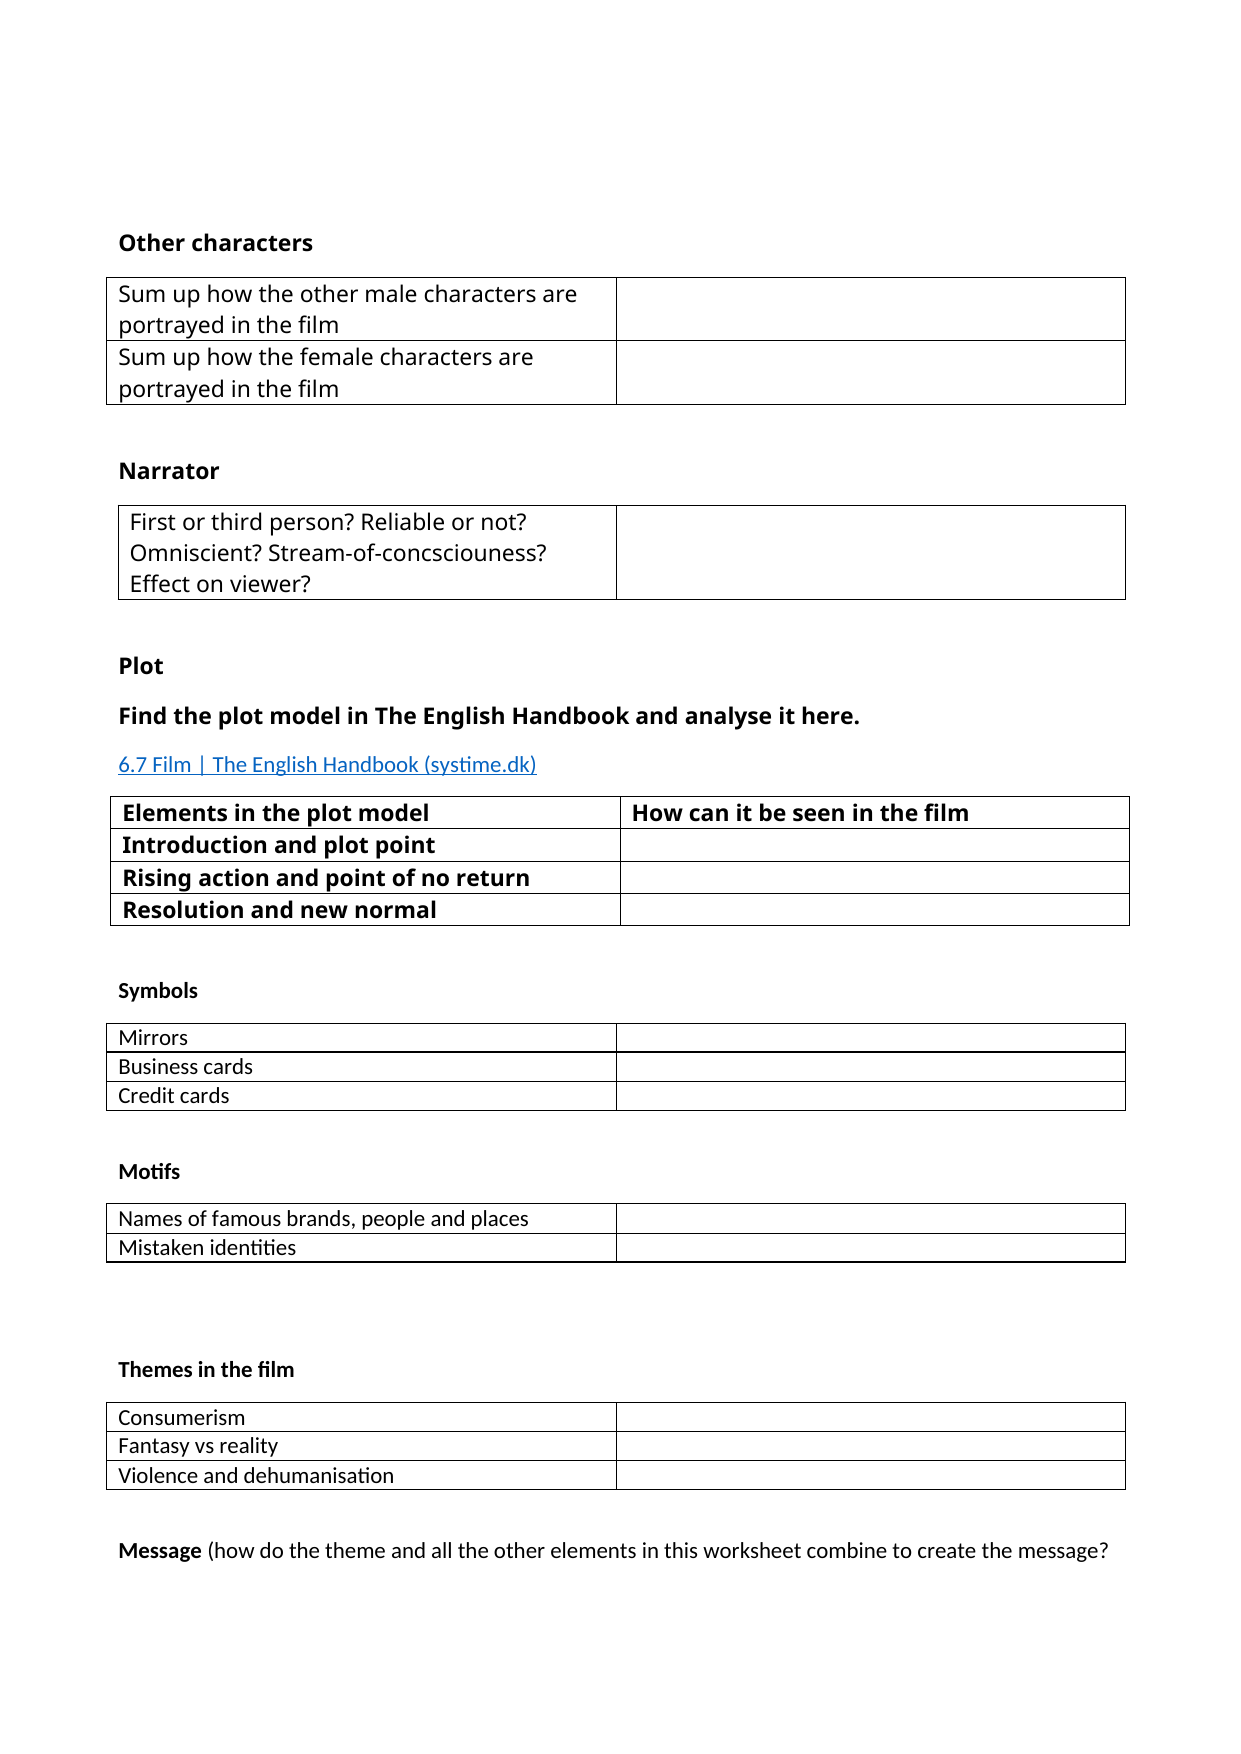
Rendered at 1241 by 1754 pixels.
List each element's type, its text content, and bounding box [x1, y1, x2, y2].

text Narrator [118, 455, 1122, 486]
table_cell Credit cards [107, 1082, 616, 1109]
table_cell [617, 1053, 1125, 1081]
text Plot [118, 650, 1122, 681]
table_header Consumerism [107, 1403, 616, 1431]
text Find the plot model in The English Handbook and analyse it here. [118, 700, 1122, 731]
table_cell Fantasy vs reality [107, 1432, 616, 1460]
table_cell Mistaken identities [107, 1234, 616, 1261]
table_header Elements in the plot model [111, 797, 620, 828]
text Themes in the film [118, 1355, 1122, 1383]
table_header [617, 1204, 1125, 1232]
table_cell [621, 829, 1129, 861]
text 6.7 Film | The English Handbook (systime.dk) [118, 750, 1122, 778]
table_header How can it be seen in the film [621, 797, 1129, 828]
table_header Mirrors [107, 1024, 616, 1051]
table_cell [621, 894, 1129, 925]
table_cell [617, 1082, 1125, 1109]
table_cell Resolution and new normal [111, 894, 620, 925]
table_header [617, 278, 1125, 340]
table_header [617, 1403, 1125, 1431]
table_cell [617, 341, 1125, 404]
table_cell Introduction and plot point [111, 829, 620, 861]
table_cell [621, 862, 1129, 893]
table_cell [617, 1234, 1125, 1261]
table_header [617, 506, 1125, 599]
table_cell Business cards [107, 1053, 616, 1081]
table_cell [617, 1432, 1125, 1460]
table_header [617, 1024, 1125, 1051]
text Motifs [118, 1157, 1122, 1185]
table_header First or third person? Reliable or not? Omniscient? Stream-of-concsciouness? Effect on viewer? [119, 506, 616, 599]
table_cell Rising action and point of no return [111, 862, 620, 893]
table_header Names of famous brands, people and places [107, 1204, 616, 1232]
text Message (how do the theme and all the other elements in this worksheet combine to create the message? [118, 1536, 1122, 1564]
table_cell Sum up how the female characters are portrayed in the film [107, 341, 616, 404]
text Symbols [118, 976, 1122, 1004]
table_cell [617, 1461, 1125, 1489]
text Other characters [118, 227, 1122, 258]
table_header Sum up how the other male characters are portrayed in the film [107, 278, 616, 340]
table_cell Violence and dehumanisation [107, 1461, 616, 1489]
